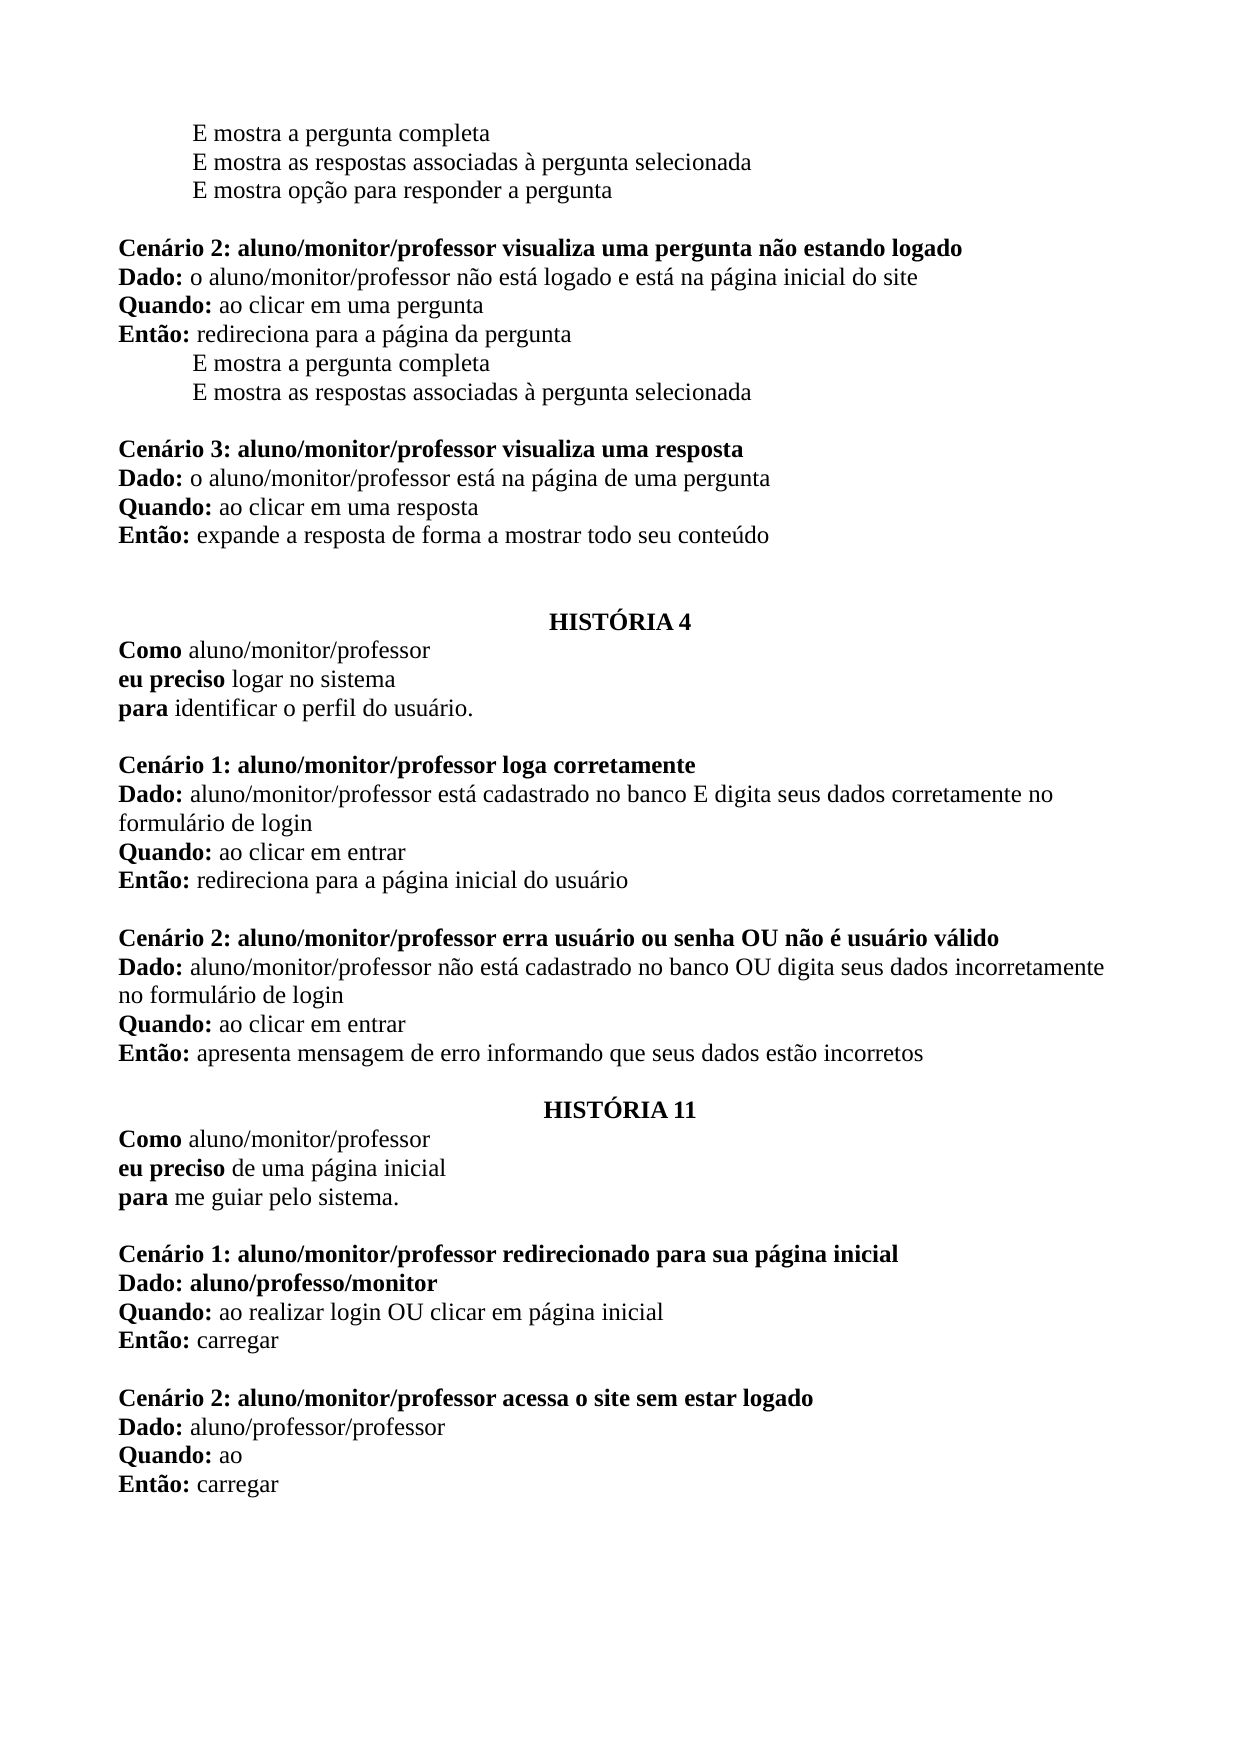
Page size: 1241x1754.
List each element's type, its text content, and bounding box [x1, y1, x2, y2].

text E mostra opção para responder a pergunta [118, 176, 1122, 204]
text Quando: ao clicar em uma resposta [118, 492, 1122, 521]
text Quando: ao realizar login OU clicar em página inicial [118, 1297, 1122, 1326]
text Cenário 2: aluno/monitor/professor acessa o site sem estar logado [118, 1383, 1122, 1412]
text Cenário 2: aluno/monitor/professor erra usuário ou senha OU não é usuário válido [118, 923, 1122, 952]
text Então: redireciona para a página da pergunta [118, 319, 1122, 348]
text Dado: o aluno/monitor/professor está na página de uma pergunta [118, 463, 1122, 492]
text Então: carregar [118, 1469, 1122, 1498]
text Cenário 1: aluno/monitor/professor redirecionado para sua página inicial [118, 1239, 1122, 1268]
text HISTÓRIA 11 [118, 1096, 1122, 1124]
text Então: apresenta mensagem de erro informando que seus dados estão incorretos [118, 1038, 1122, 1067]
text HISTÓRIA 4 [118, 607, 1122, 636]
text Então: expande a resposta de forma a mostrar todo seu conteúdo [118, 521, 1122, 549]
text eu preciso logar no sistema [118, 664, 1122, 693]
text Quando: ao clicar em entrar [118, 837, 1122, 866]
text E mostra as respostas associadas à pergunta selecionada [118, 147, 1122, 176]
text Como aluno/monitor/professor [118, 636, 1122, 664]
text Como aluno/monitor/professor [118, 1124, 1122, 1153]
text para me guiar pelo sistema. [118, 1182, 1122, 1211]
text Dado: aluno/professo/monitor [118, 1268, 1122, 1297]
text eu preciso de uma página inicial [118, 1153, 1122, 1182]
text Cenário 2: aluno/monitor/professor visualiza uma pergunta não estando logado [118, 233, 1122, 262]
text E mostra a pergunta completa [118, 348, 1122, 377]
text E mostra as respostas associadas à pergunta selecionada [118, 377, 1122, 406]
text Quando: ao [118, 1441, 1122, 1469]
text Quando: ao clicar em uma pergunta [118, 291, 1122, 319]
text Dado: aluno/monitor/professor está cadastrado no banco E digita seus dados corretamente no formulário de login [118, 779, 1122, 837]
text Cenário 1: aluno/monitor/professor loga corretamente [118, 751, 1122, 779]
text Dado: o aluno/monitor/professor não está logado e está na página inicial do site [118, 262, 1122, 291]
text E mostra a pergunta completa [118, 118, 1122, 147]
text para identificar o perfil do usuário. [118, 693, 1122, 722]
text Dado: aluno/monitor/professor não está cadastrado no banco OU digita seus dados incorretamente no formulário de login [118, 952, 1122, 1009]
text Cenário 3: aluno/monitor/professor visualiza uma resposta [118, 434, 1122, 463]
text Então: carregar [118, 1326, 1122, 1354]
text Dado: aluno/professor/professor [118, 1412, 1122, 1441]
text Então: redireciona para a página inicial do usuário [118, 866, 1122, 894]
text Quando: ao clicar em entrar [118, 1009, 1122, 1038]
